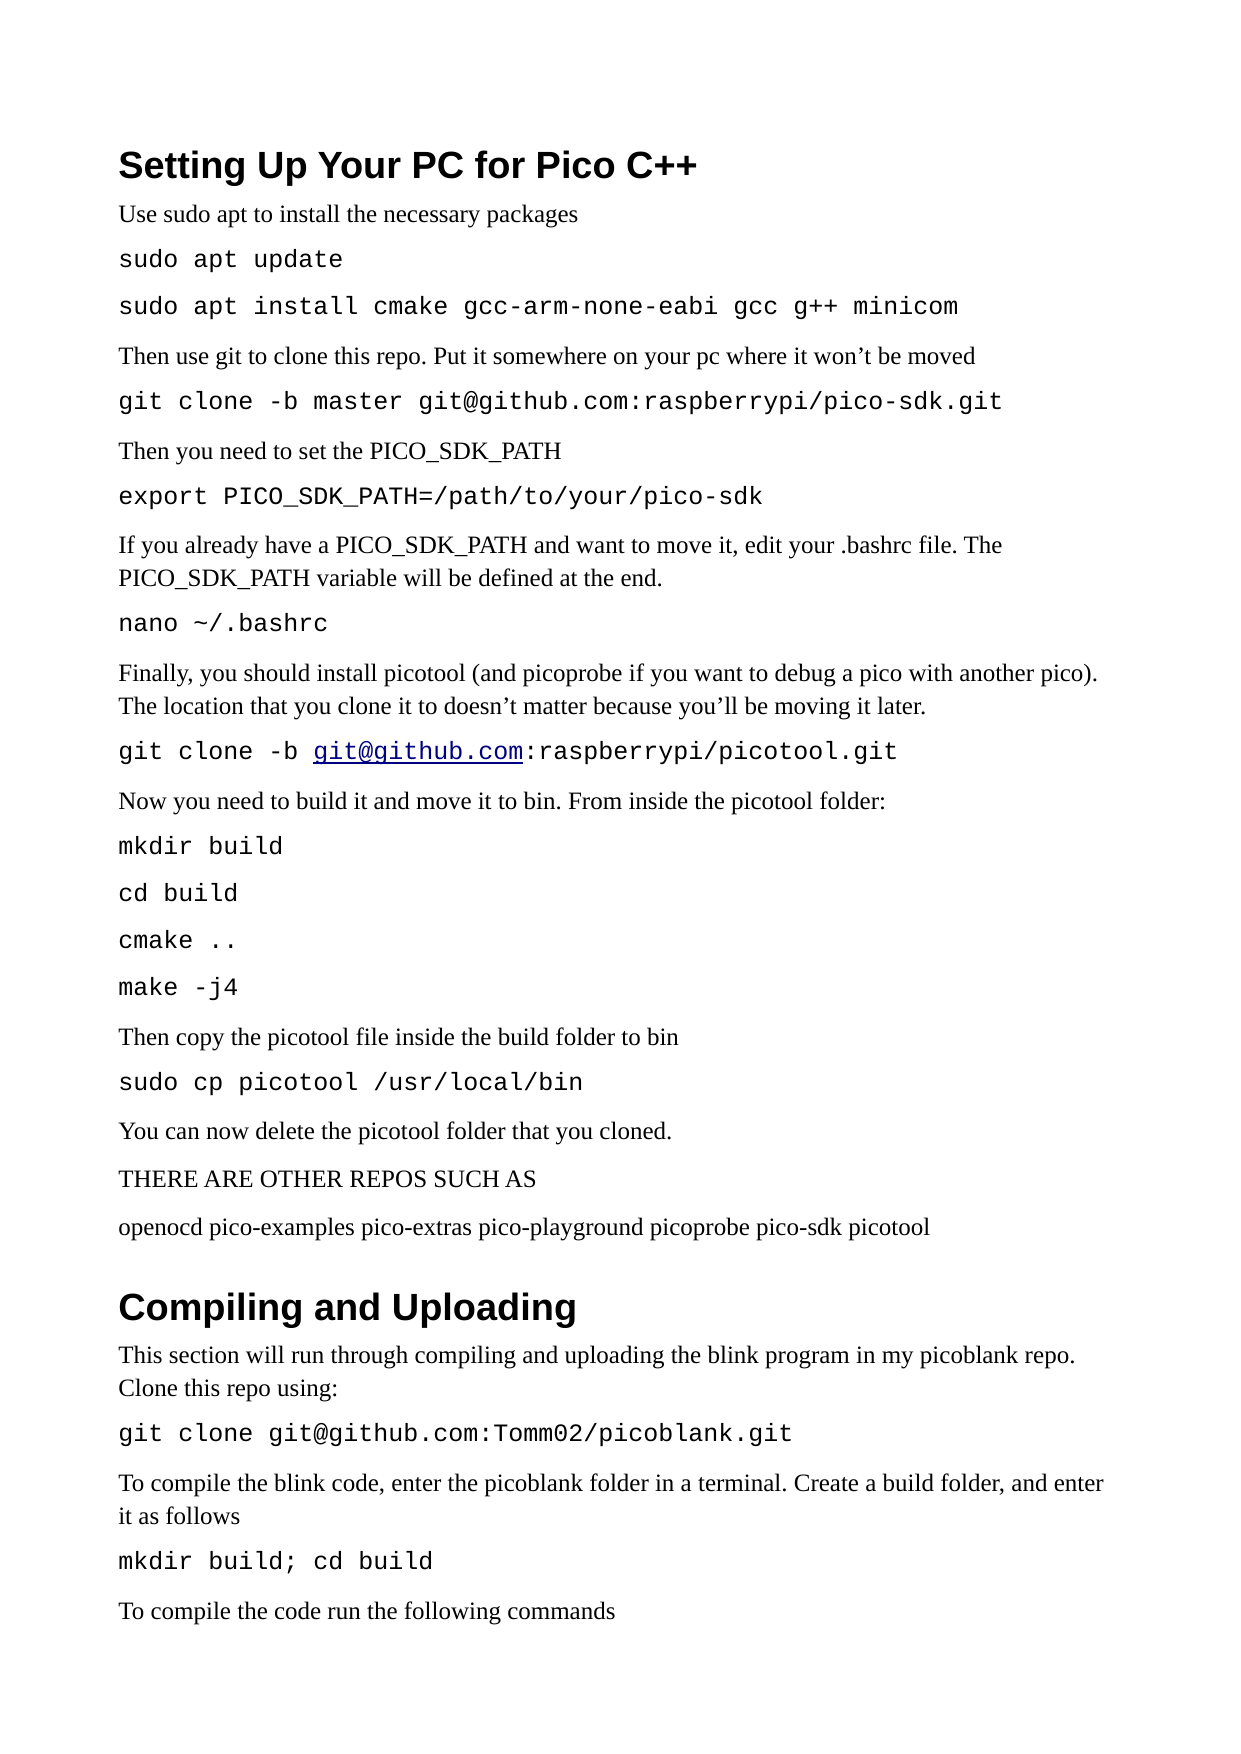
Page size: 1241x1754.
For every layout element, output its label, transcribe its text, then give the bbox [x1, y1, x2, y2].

text make -j4 [118, 975, 1122, 1003]
text To compile the code run the following commands [118, 1596, 1122, 1624]
text mkdir build; cd build [118, 1549, 1122, 1577]
text git clone git@github.com:Tomm02/picoblank.git [118, 1421, 1122, 1449]
text Finally, you should install picotool (and picoprobe if you want to debug a pico with another pico). The location that you clone it to doesn’t matter because you’ll be moving it later. [118, 658, 1122, 720]
subtitle Setting Up Your PC for Pico C++ [118, 143, 1122, 187]
text mkdir build [118, 833, 1122, 862]
text sudo apt install cmake gcc-arm-none-eabi gcc g++ minicom [118, 294, 1122, 322]
text Then copy the picotool file inside the build folder to bin [118, 1022, 1122, 1051]
text export PICO_SDK_PATH=/path/to/your/pico-sdk [118, 483, 1122, 512]
text git clone -b master git@github.com:raspberrypi/pico-sdk.git [118, 389, 1122, 417]
text If you already have a PICO_SDK_PATH and want to move it, edit your .bashrc file. The PICO_SDK_PATH variable will be defined at the end. [118, 530, 1122, 592]
text openocd pico-examples pico-extras pico-playground picoprobe pico-sdk picotool [118, 1212, 1122, 1240]
text git clone -b git@github.com:raspberrypi/picotool.git [118, 739, 1122, 767]
text nano ~/.bashrc [118, 611, 1122, 639]
text This section will run through compiling and uploading the blink program in my picoblank repo. Clone this repo using: [118, 1340, 1122, 1402]
text sudo cp picotool /usr/local/bin [118, 1069, 1122, 1098]
text Then use git to clone this repo. Put it somewhere on your pc where it won’t be moved [118, 341, 1122, 370]
text You can now delete the picotool folder that you cloned. [118, 1116, 1122, 1145]
text cd build [118, 881, 1122, 909]
text sudo apt update [118, 247, 1122, 275]
text Now you need to build it and move it to bin. From inside the picotool folder: [118, 786, 1122, 814]
text Then you need to set the PICO_SDK_PATH [118, 436, 1122, 464]
text To compile the blink code, enter the picoblank folder in a terminal. Create a build folder, and enter it as follows [118, 1468, 1122, 1530]
text Use sudo apt to install the necessary packages [118, 199, 1122, 228]
text cmake .. [118, 928, 1122, 956]
text THERE ARE OTHER REPOS SUCH AS [118, 1164, 1122, 1193]
subtitle Compiling and Uploading [118, 1284, 1122, 1328]
